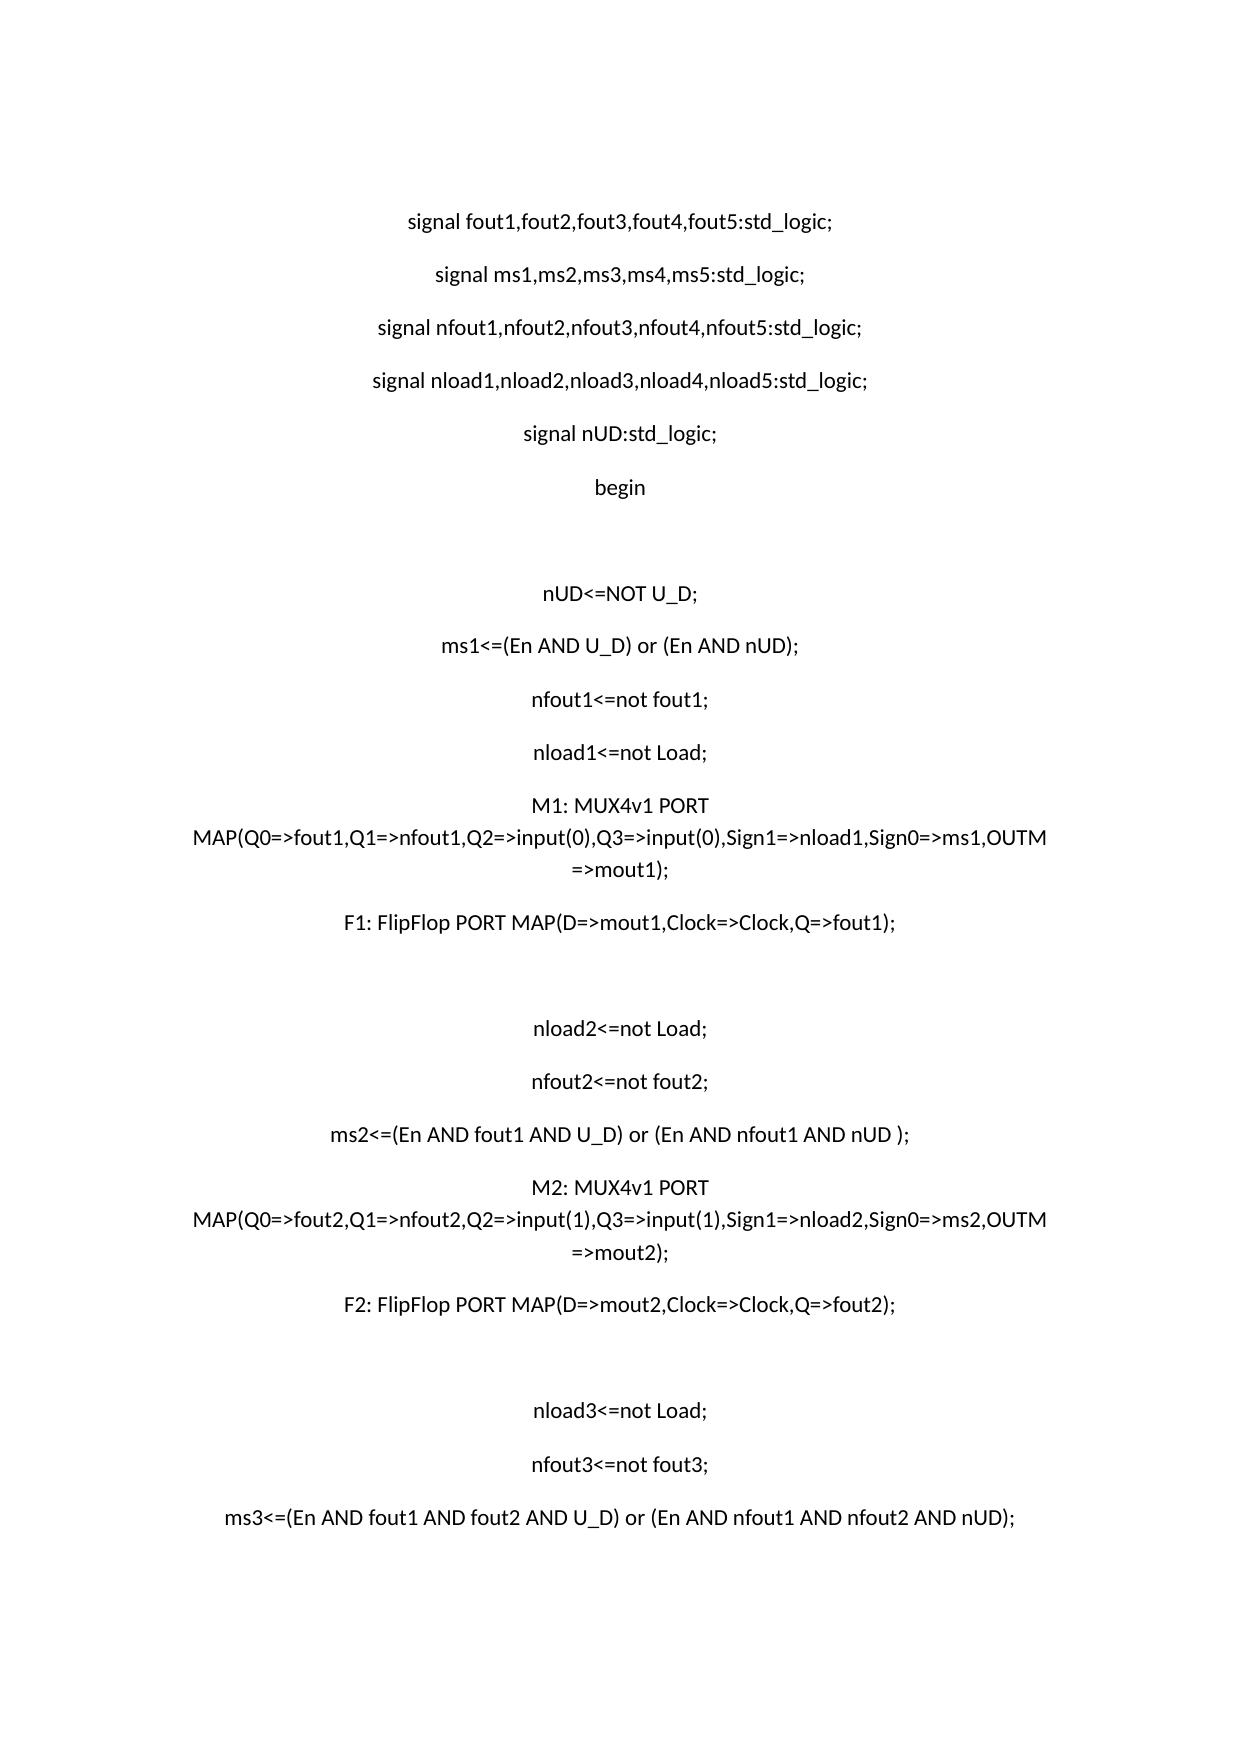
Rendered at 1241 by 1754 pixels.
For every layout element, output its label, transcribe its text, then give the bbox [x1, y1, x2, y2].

text signal fout1,fout2,fout3,fout4,fout5:std_logic; [187, 207, 1053, 236]
text signal ms1,ms2,ms3,ms4,ms5:std_logic; [187, 261, 1053, 288]
text nload3<=not Load; [187, 1397, 1053, 1425]
text nfout2<=not fout2; [187, 1067, 1053, 1095]
text signal nload1,nload2,nload3,nload4,nload5:std_logic; [187, 367, 1053, 394]
text nfout1<=not fout1; [187, 685, 1053, 713]
text nload1<=not Load; [187, 738, 1053, 766]
text nfout3<=not fout3; [187, 1450, 1053, 1478]
text ms2<=(En AND fout1 AND U_D) or (En AND nfout1 AND nUD ); [187, 1120, 1053, 1148]
text ms3<=(En AND fout1 AND fout2 AND U_D) or (En AND nfout1 AND nfout2 AND nUD); [187, 1503, 1053, 1531]
text nload2<=not Load; [187, 1014, 1053, 1042]
text F2: FlipFlop PORT MAP(D=>mout2,Clock=>Clock,Q=>fout2); [187, 1291, 1053, 1319]
text F1: FlipFlop PORT MAP(D=>mout1,Clock=>Clock,Q=>fout1); [187, 908, 1053, 936]
text signal nUD:std_logic; [187, 419, 1053, 448]
text M1: MUX4v1 PORT MAP(Q0=>fout1,Q1=>nfout1,Q2=>input(0),Q3=>input(0),Sign1=>nload1,Sign0=>ms1,OUTM=>mout1); [187, 791, 1053, 883]
text signal nfout1,nfout2,nfout3,nfout4,nfout5:std_logic; [187, 313, 1053, 342]
text nUD<=NOT U_D; [187, 579, 1053, 607]
text ms1<=(En AND U_D) or (En AND nUD); [187, 632, 1053, 660]
text M2: MUX4v1 PORT MAP(Q0=>fout2,Q1=>nfout2,Q2=>input(1),Q3=>input(1),Sign1=>nload2,Sign0=>ms2,OUTM=>mout2); [187, 1173, 1053, 1266]
text begin [187, 473, 1053, 501]
